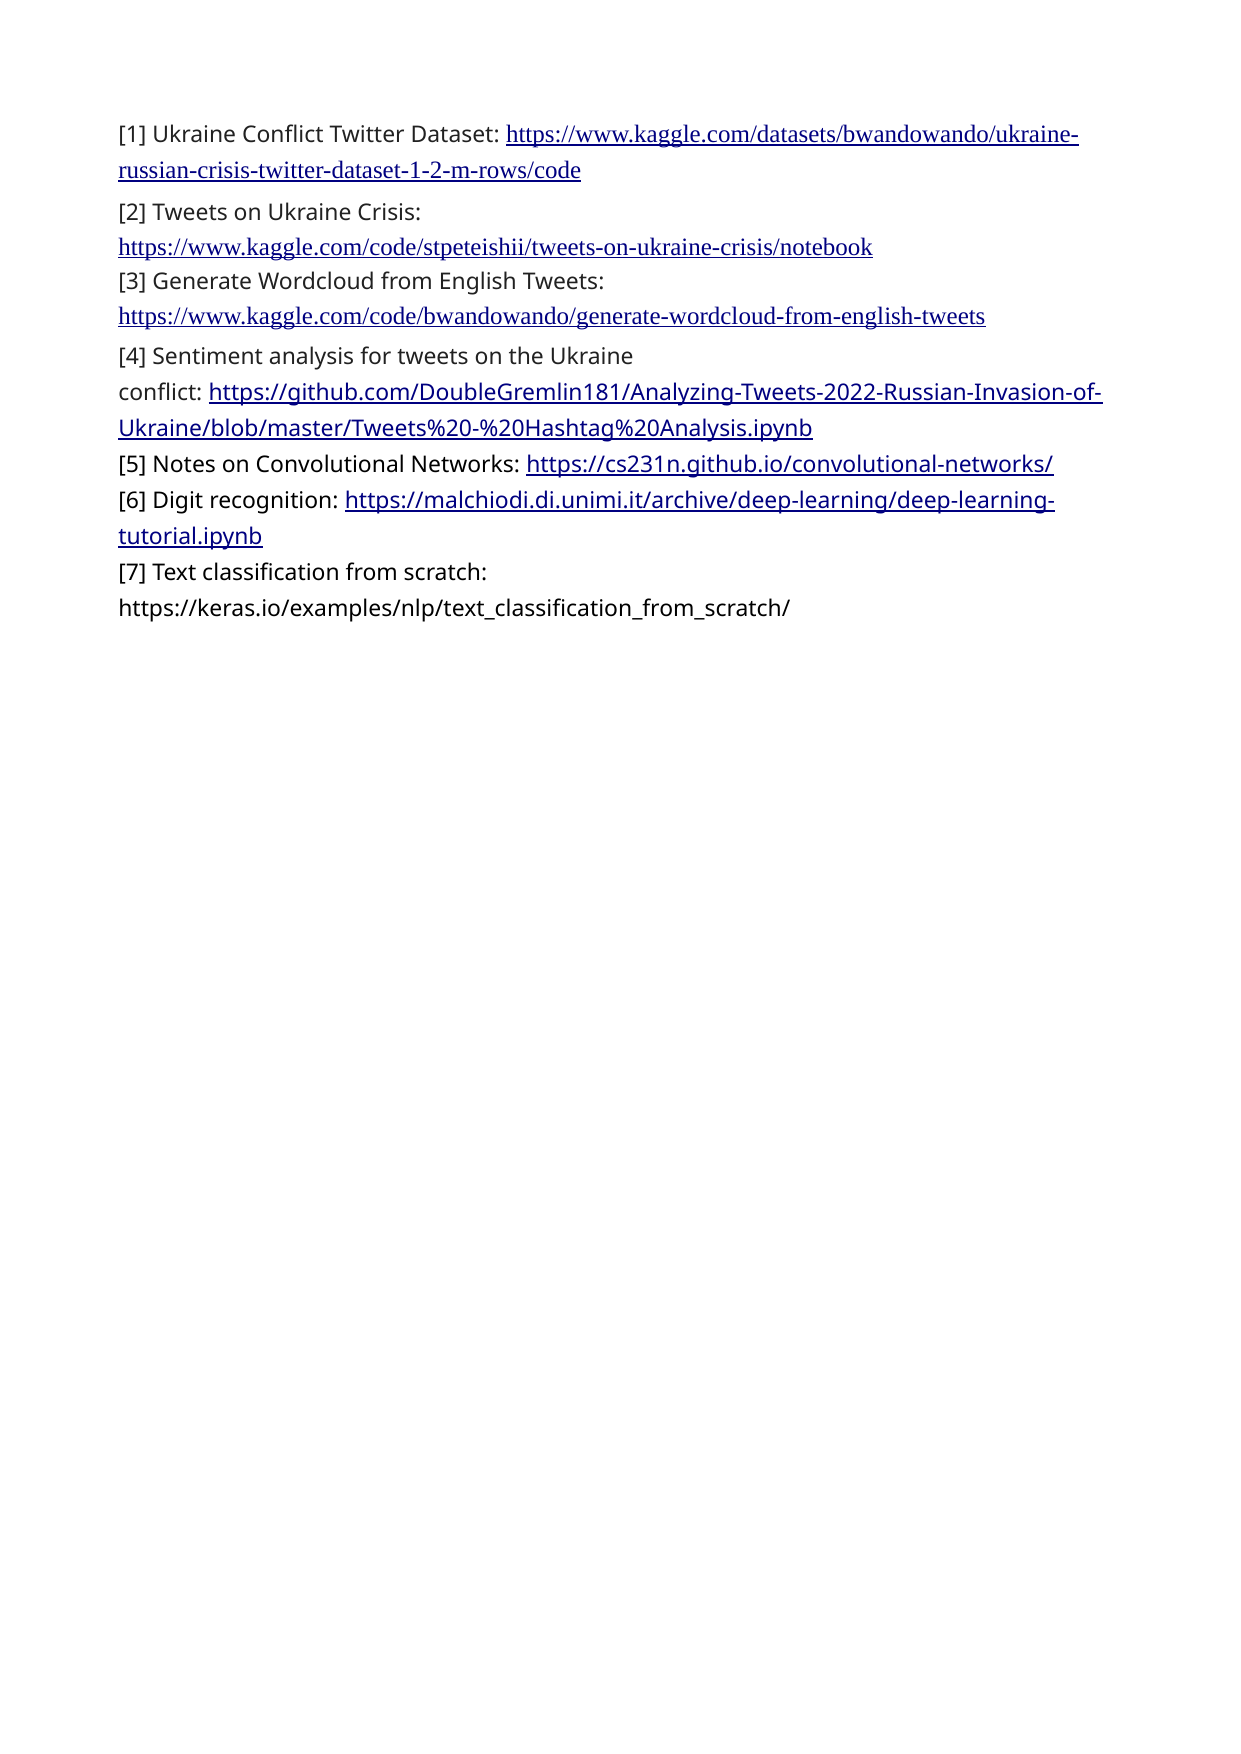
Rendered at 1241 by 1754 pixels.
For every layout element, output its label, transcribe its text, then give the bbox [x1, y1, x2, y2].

text [7] Text classification from scratch: https://keras.io/examples/nlp/text_classification_from_scratch/ [118, 556, 1122, 623]
text [2] Tweets on Ukraine Crisis: https://www.kaggle.com/code/stpeteishii/tweets-on-ukraine-crisis/notebook [3] Generate Wordcloud from English Tweets: https://www.kaggle.com/code/bwandowando/generate-wordcloud-from-english-tweets [118, 196, 1122, 329]
text [5] Notes on Convolutional Networks: https://cs231n.github.io/convolutional-networks/ [118, 448, 1122, 479]
text [6] Digit recognition: https://malchiodi.di.unimi.it/archive/deep-learning/deep-learning-tutorial.ipynb [118, 484, 1122, 551]
text [4] Sentiment analysis for tweets on the Ukraine conflict: https://github.com/DoubleGremlin181/Analyzing-Tweets-2022-Russian-Invasion-of-Ukraine/blob/master/Tweets%20-%20Hashtag%20Analysis.ipynb [118, 340, 1122, 443]
text [1] Ukraine Conflict Twitter Dataset: https://www.kaggle.com/datasets/bwandowando/ukraine-russian-crisis-twitter-dataset-1-2-m-rows/code [118, 118, 1122, 185]
